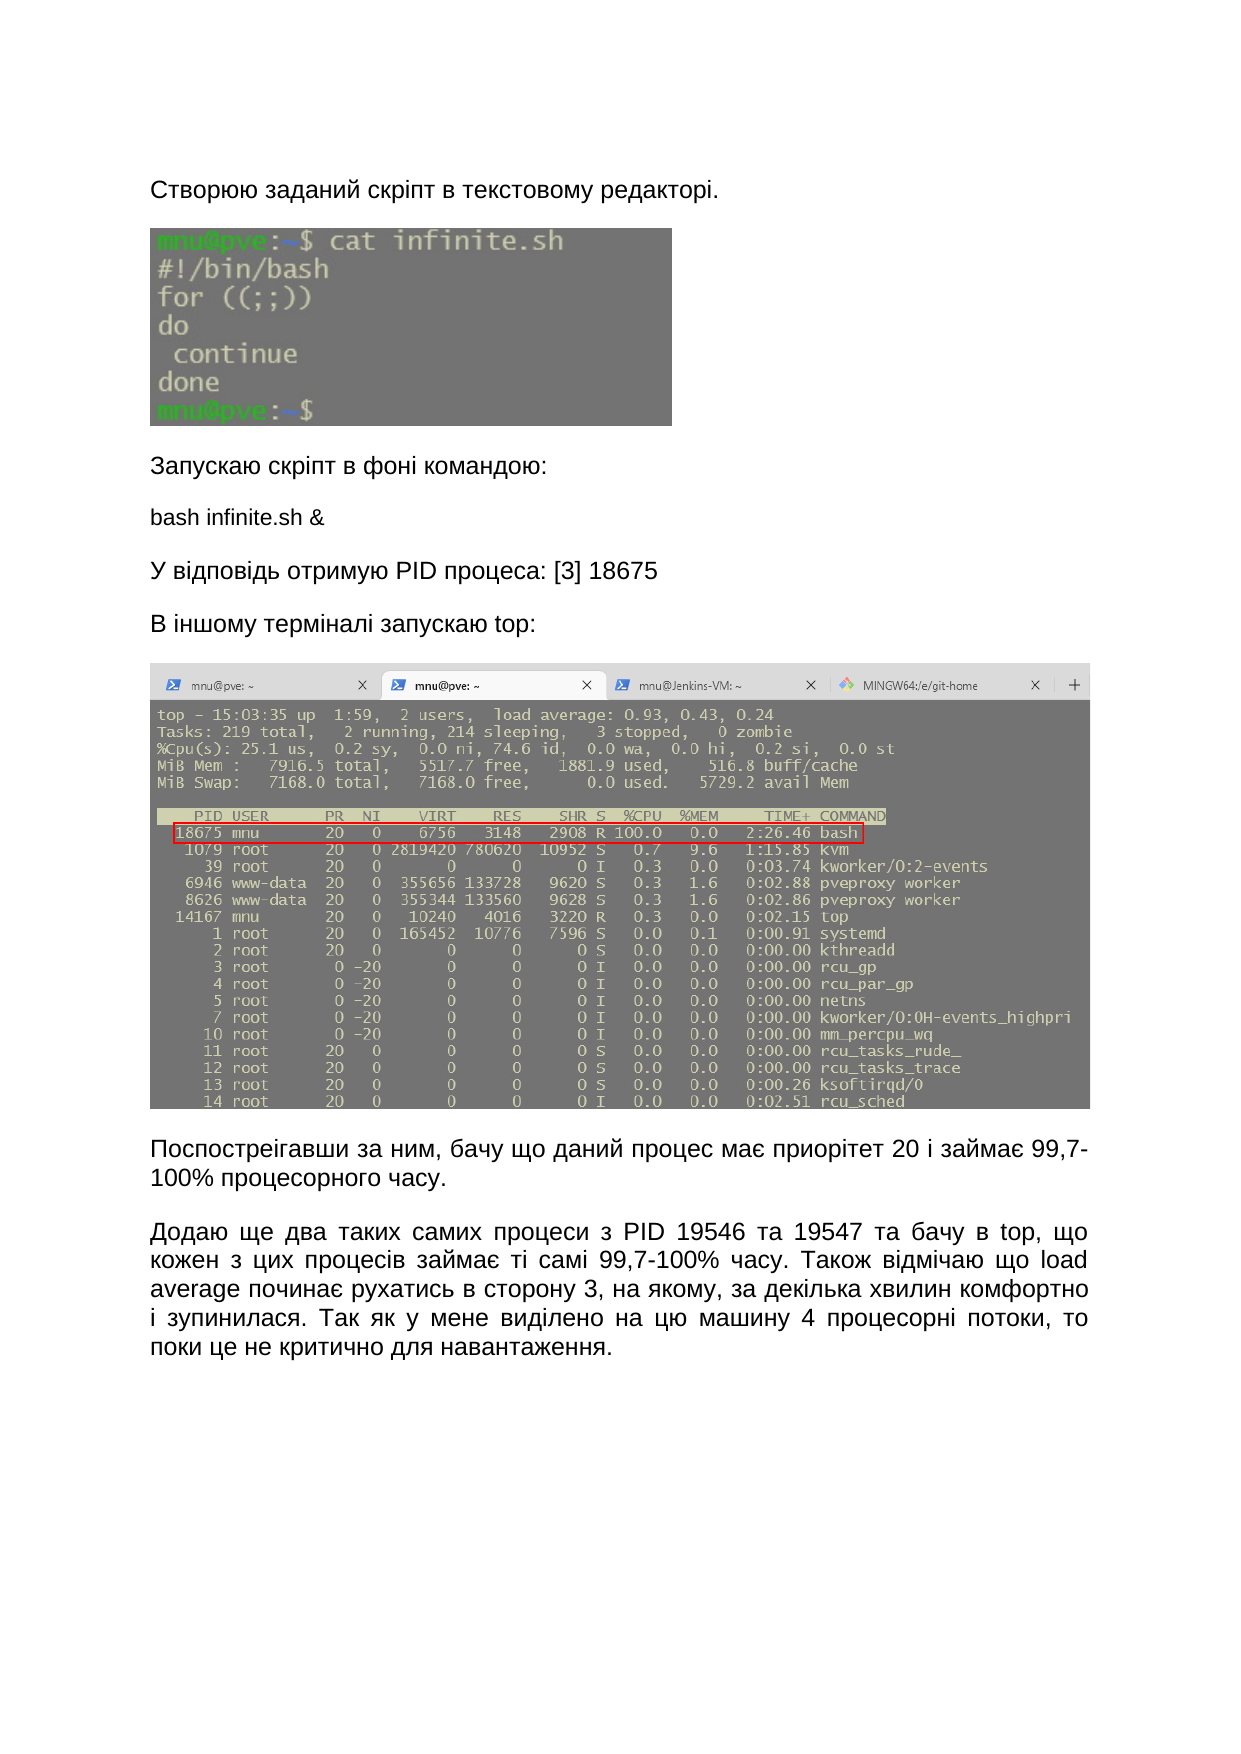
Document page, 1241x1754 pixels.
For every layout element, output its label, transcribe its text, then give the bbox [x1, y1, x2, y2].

text У відповідь отримую PID процеса: [3] 18675 [150, 556, 1090, 584]
text Створюю заданий скріпт в текстовому редакторі. [150, 175, 1090, 204]
picture [150, 663, 1091, 1109]
text Додаю ще два таких самих процеси з PID 19546 та 19547 та бачу в top, що кожен з цих процесів займає ті самі 99,7-100% часу. Також відмічаю що load average починає рухатись в сторону 3, на якому, за декілька хвилин комфортно і зупинилася. Так як у мене виділено на цю машину 4 процесорні потоки, то поки це не критично для навантаження. [150, 1217, 1090, 1360]
text Поспостреігавши за ним, бачу що даний процес має приорітет 20 і займає 99,7-100% процесорного часу. [150, 1134, 1090, 1192]
picture [150, 228, 672, 426]
text Запускаю скріпт в фоні командою: [150, 451, 1090, 479]
text В іншому терміналі запускаю top: [150, 609, 1090, 638]
text bash infinite.sh & [150, 504, 1090, 531]
